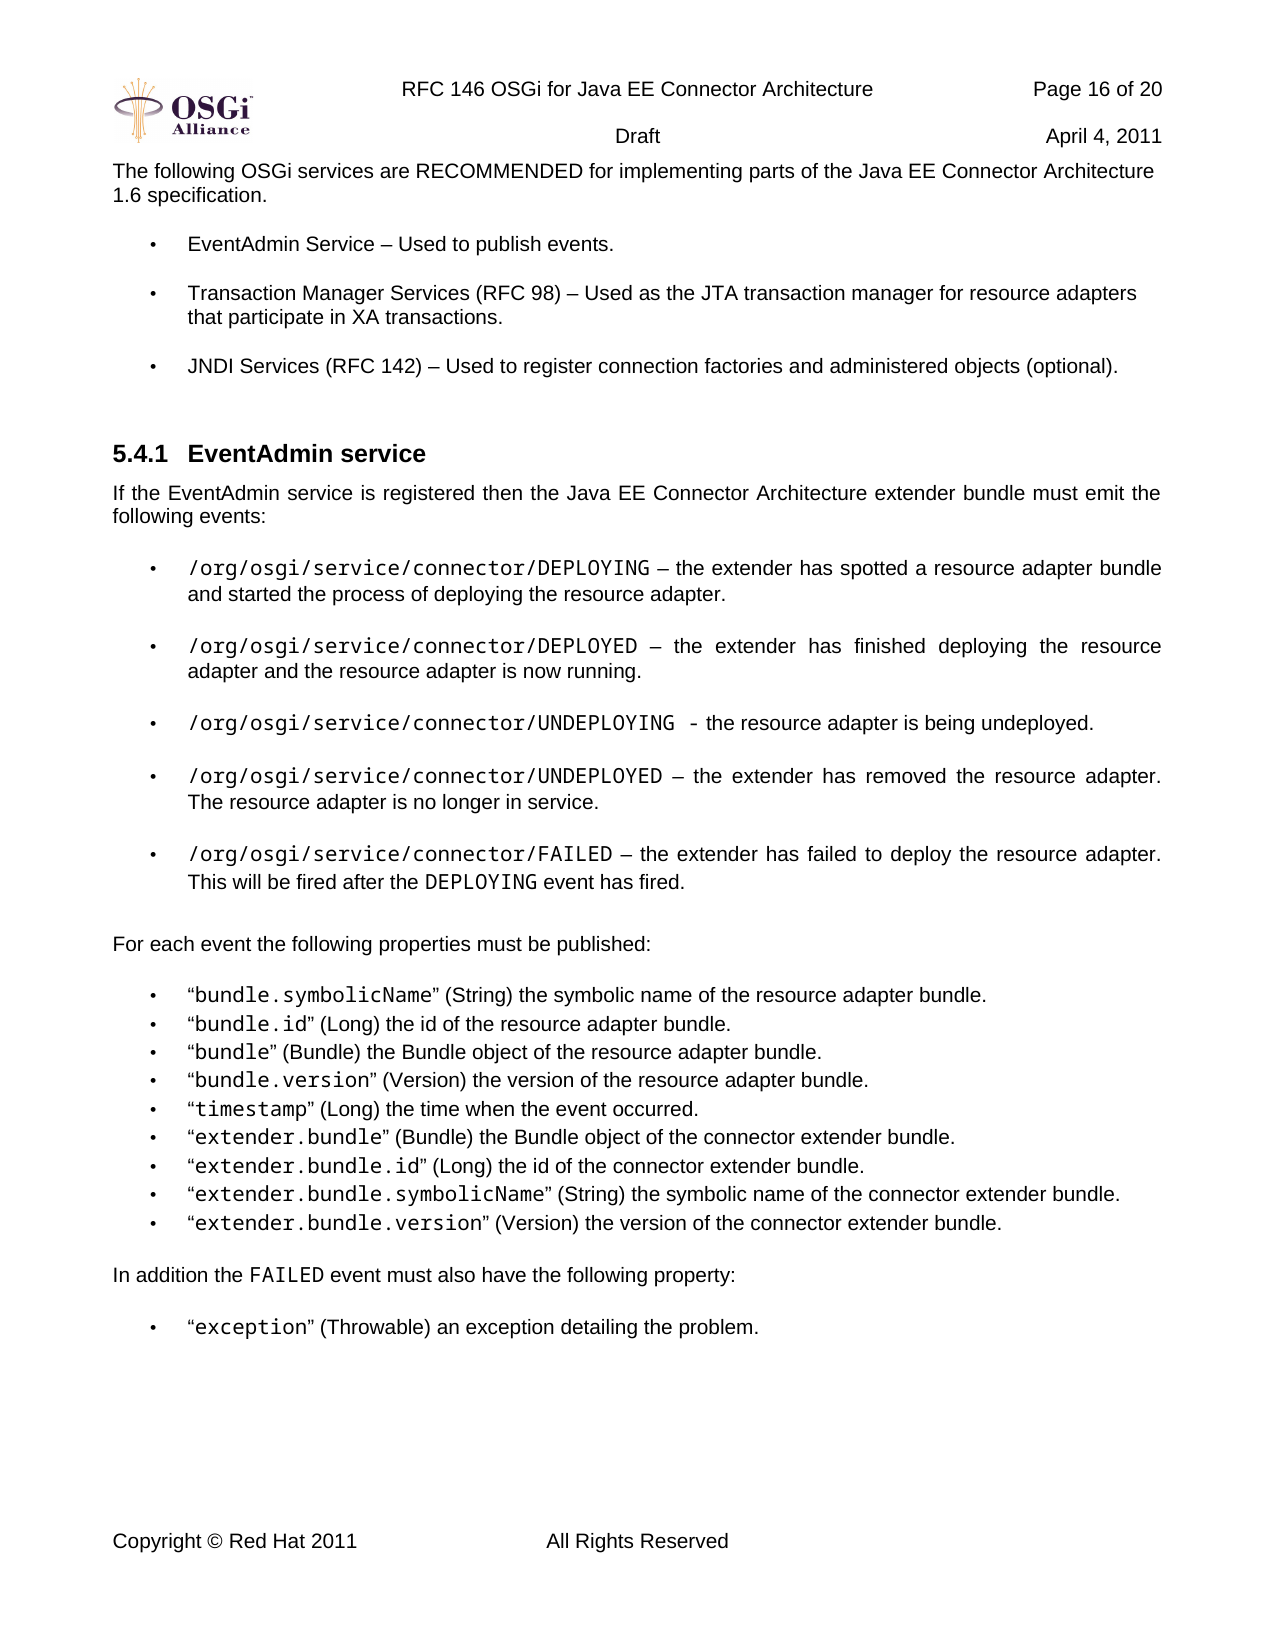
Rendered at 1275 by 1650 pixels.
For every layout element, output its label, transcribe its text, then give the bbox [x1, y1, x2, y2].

list “extender.bundle.id” (Long) the id of the connector extender bundle. [150, 1151, 1162, 1179]
list “extender.bundle.version” (Version) the version of the connector extender bundle. [150, 1208, 1162, 1236]
list “extender.bundle.symbolicName” (String) the symbolic name of the connector extender bundle. [150, 1179, 1162, 1208]
text If the EventAdmin service is registered then the Java EE Connector Architecture extender bundle must emit the following events: [112, 480, 1162, 528]
list “timestamp” (Long) the time when the event occurred. [150, 1094, 1162, 1122]
text For each event the following properties must be published: [112, 932, 1162, 956]
list “bundle.id” (Long) the id of the resource adapter bundle. [150, 1009, 1162, 1037]
list /org/osgi/service/connector/UNDEPLOYING - the resource adapter is being undeployed. [150, 708, 1162, 737]
list /org/osgi/service/connector/DEPLOYED – the extender has finished deploying the resource adapter and the resource adapter is now running. [150, 631, 1162, 683]
list /org/osgi/service/connector/FAILED – the extender has failed to deploy the resource adapter. This will be fired after the DEPLOYING event has fired. [150, 839, 1162, 896]
text The following OSGi services are RECOMMENDED for implementing parts of the Java EE Connector Architecture 1.6 specification. [112, 159, 1162, 207]
picture [114, 78, 254, 143]
list EventAdmin Service – Used to publish events. [150, 232, 1162, 256]
list “extender.bundle” (Bundle) the Bundle object of the connector extender bundle. [150, 1122, 1162, 1151]
list /org/osgi/service/connector/UNDEPLOYED – the extender has removed the resource adapter. The resource adapter is no longer in service. [150, 762, 1162, 814]
text In addition the FAILED event must also have the following property: [112, 1260, 1162, 1288]
list JNDI Services (RFC 142) – Used to register connection factories and administered objects (optional). [150, 354, 1162, 378]
list “bundle.symbolicName” (String) the symbolic name of the resource adapter bundle. [150, 980, 1162, 1009]
list Transaction Manager Services (RFC 98) – Used as the JTA transaction manager for resource adapters that participate in XA transactions. [150, 281, 1162, 329]
subtitle EventAdmin service [112, 439, 1162, 468]
list “bundle” (Bundle) the Bundle object of the resource adapter bundle. [150, 1037, 1162, 1066]
list “bundle.version” (Version) the version of the resource adapter bundle. [150, 1066, 1162, 1094]
list /org/osgi/service/connector/DEPLOYING – the extender has spotted a resource adapter bundle and started the process of deploying the resource adapter. [150, 553, 1162, 606]
list “exception” (Throwable) an exception detailing the problem. [150, 1312, 1162, 1341]
